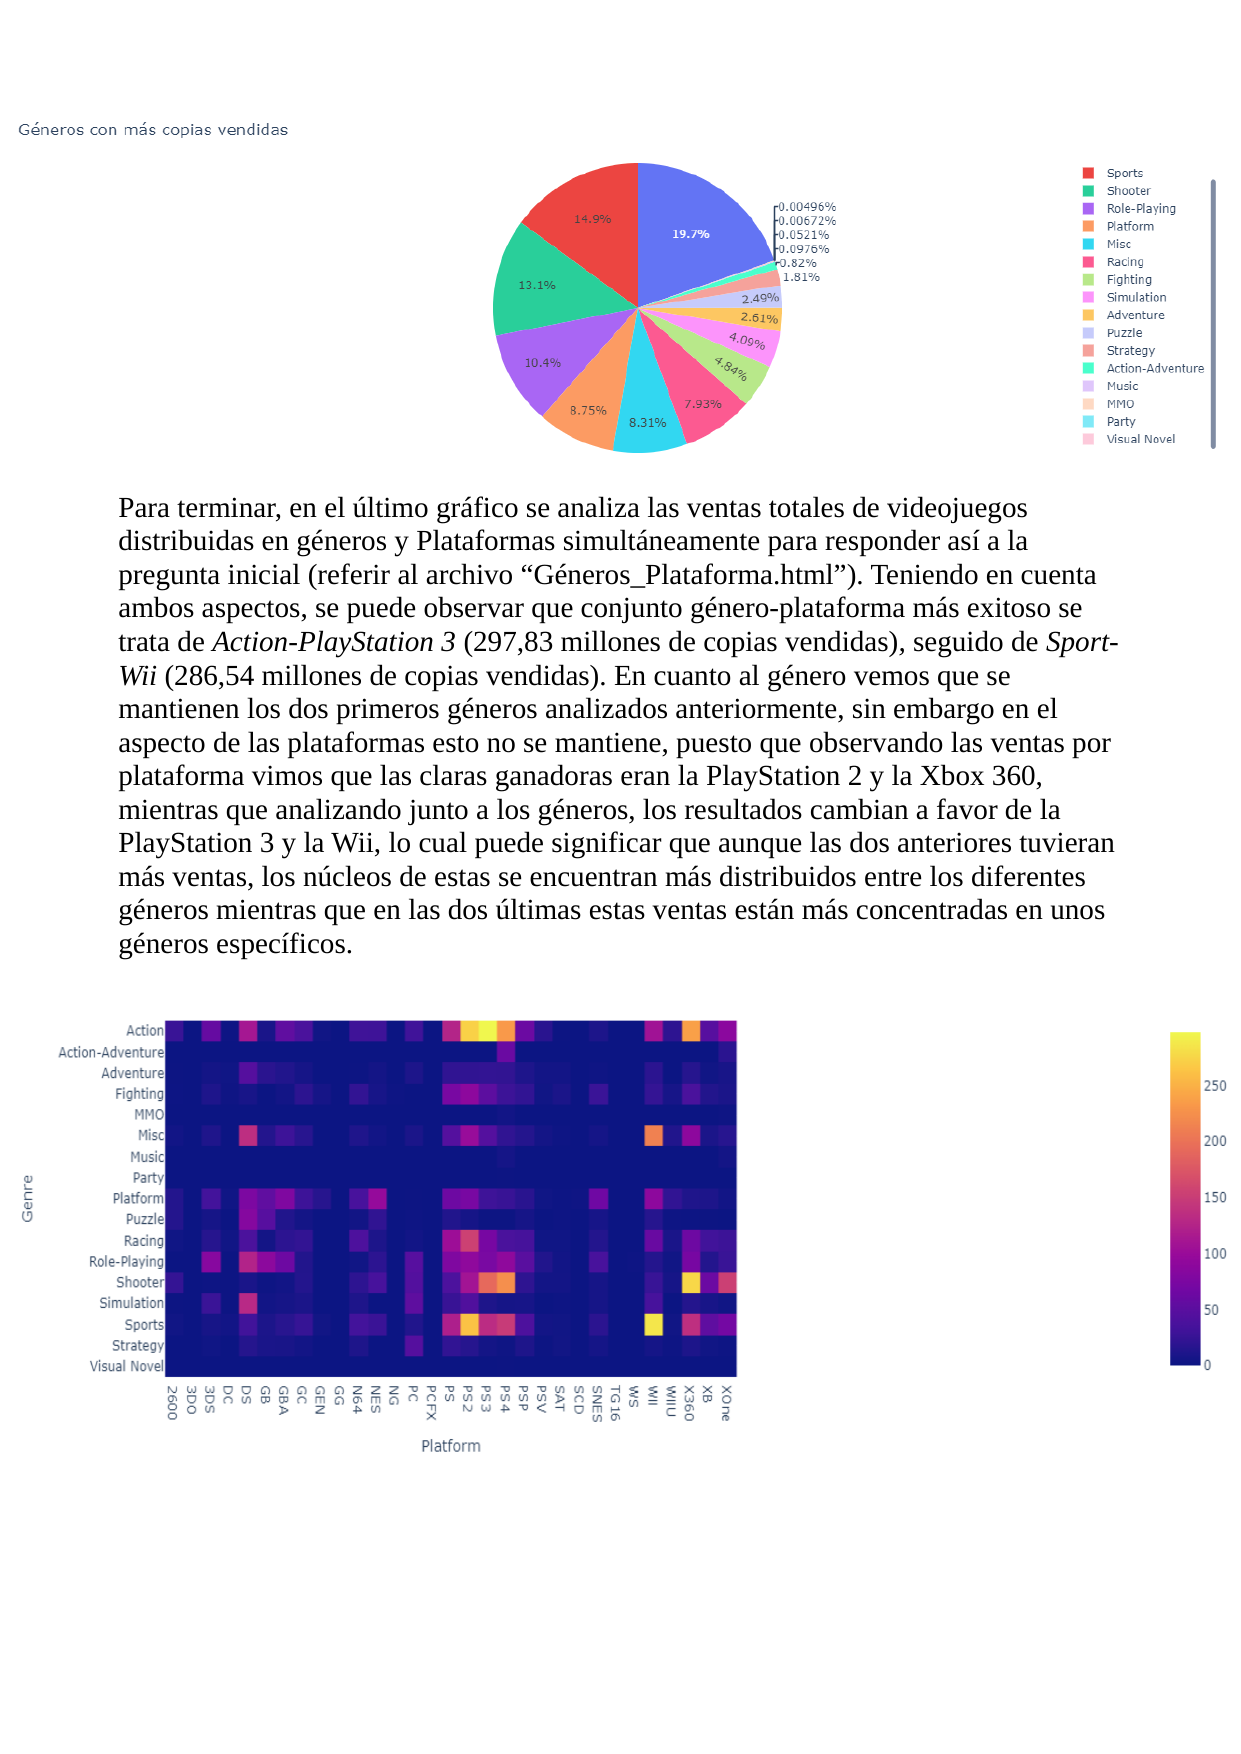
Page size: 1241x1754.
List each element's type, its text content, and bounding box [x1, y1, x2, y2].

text Para terminar, en el último gráfico se analiza las ventas totales de videojuegos distribuidas en géneros y Plataformas simultáneamente para responder así a la pregunta inicial (referir al archivo “Géneros_Plataforma.html”). Teniendo en cuenta ambos aspectos, se puede observar que conjunto género-plataforma más exitoso se trata de Action-PlayStation 3 (297,83 millones de copias vendidas), seguido de Sport-Wii (286,54 millones de copias vendidas). En cuanto al género vemos que se mantienen los dos primeros géneros analizados anteriormente, sin embargo en el aspecto de las plataformas esto no se mantiene, puesto que observando las ventas por plataforma vimos que las claras ganadoras eran la PlayStation 2 y la Xbox 360, mientras que analizando junto a los géneros, los resultados cambian a favor de la PlayStation 3 y la Wii, lo cual puede significar que aunque las dos anteriores tuvieran más ventas, los núcleos de estas se encuentran más distribuidos entre los diferentes géneros mientras que en las dos últimas estas ventas están más concentradas en unos géneros específicos. [118, 490, 1122, 959]
picture [14, 118, 1226, 457]
picture [3, 993, 1237, 1469]
